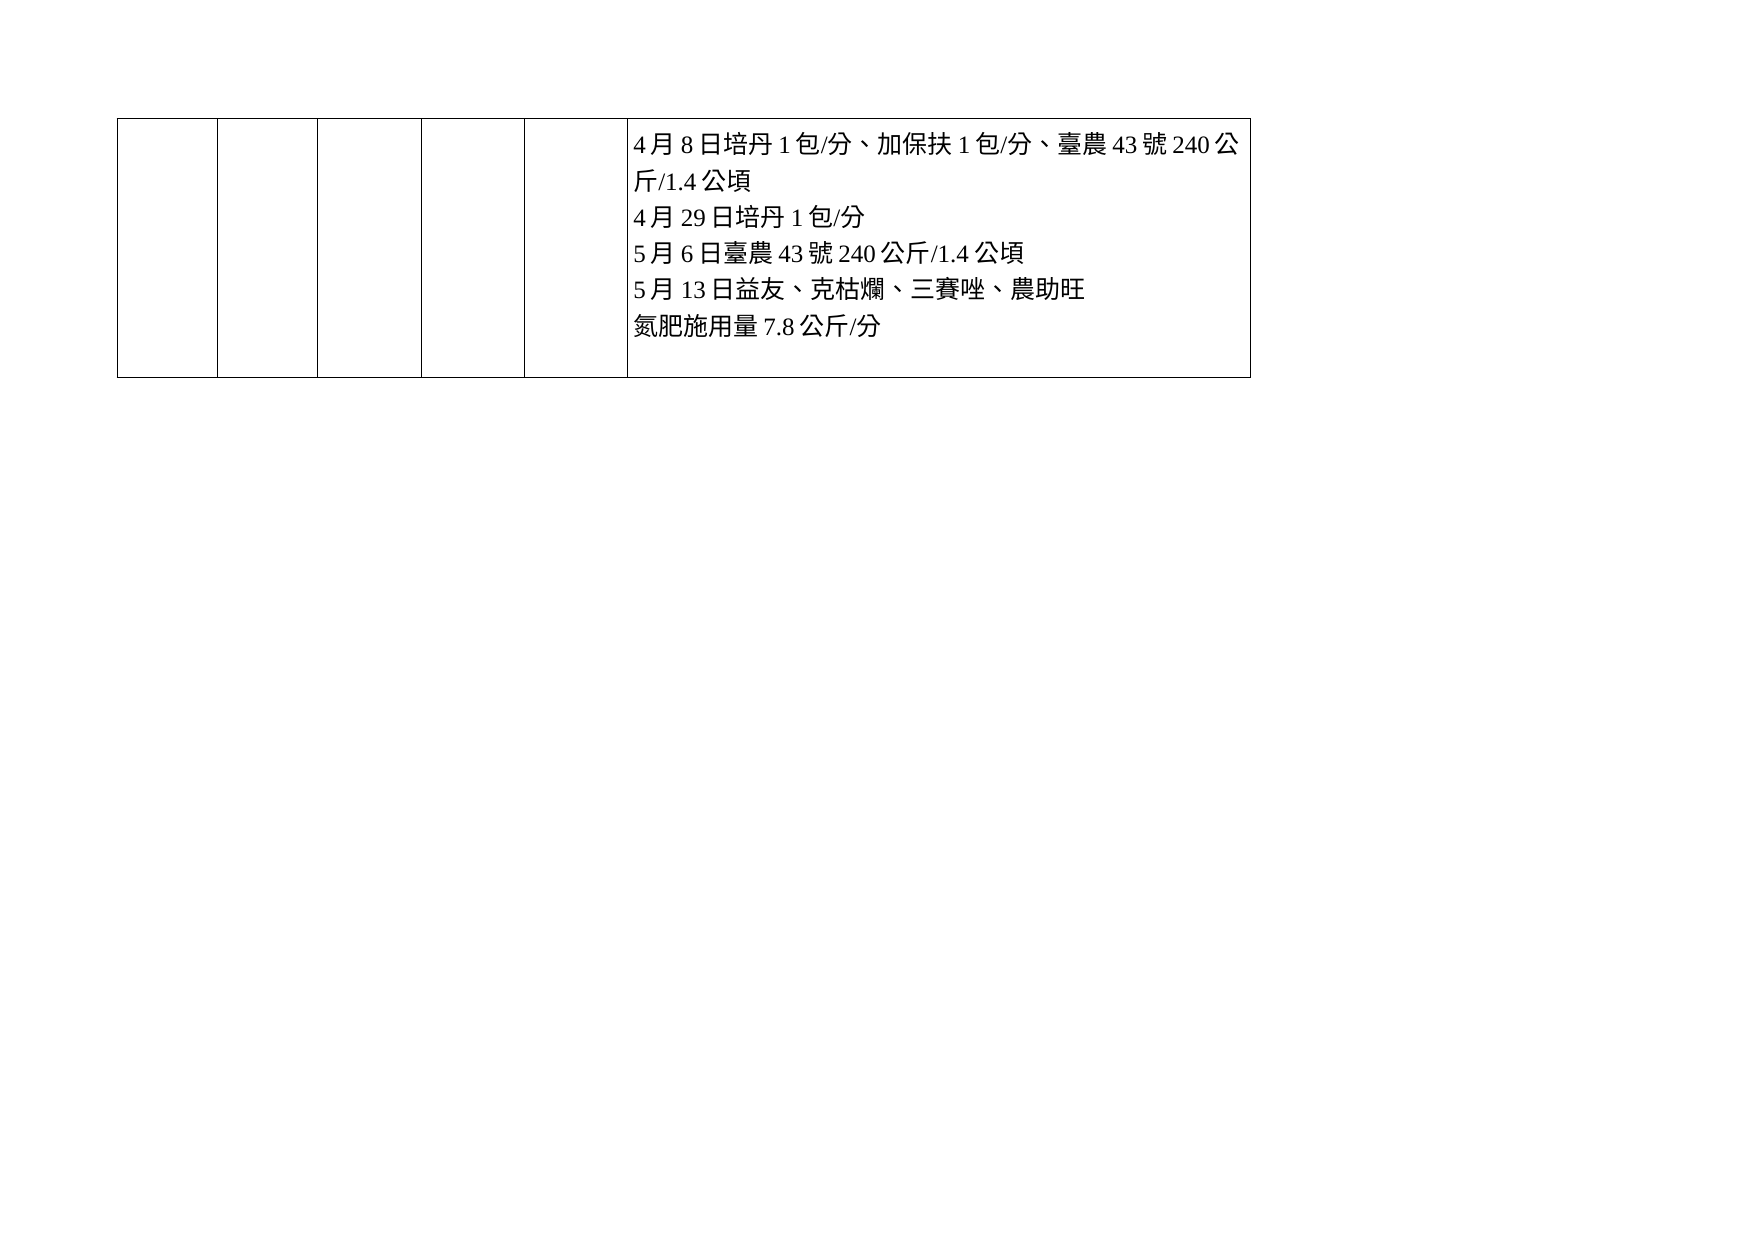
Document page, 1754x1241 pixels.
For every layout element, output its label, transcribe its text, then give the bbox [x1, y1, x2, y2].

table_cell 4月8日培丹1包/分、加保扶1包/分、臺農43號240公斤/1.4公頃 4月29日培丹1包/分 5月6日臺農43號240公斤/1.4公頃 5月13日益友、克枯爛、三賽唑、農助旺 氮肥施用量7.8公斤/分 [628, 119, 1250, 377]
table_cell [118, 119, 217, 377]
table_cell [218, 119, 317, 377]
table_cell [422, 119, 524, 377]
table_cell [318, 119, 421, 377]
table_cell [525, 119, 627, 377]
